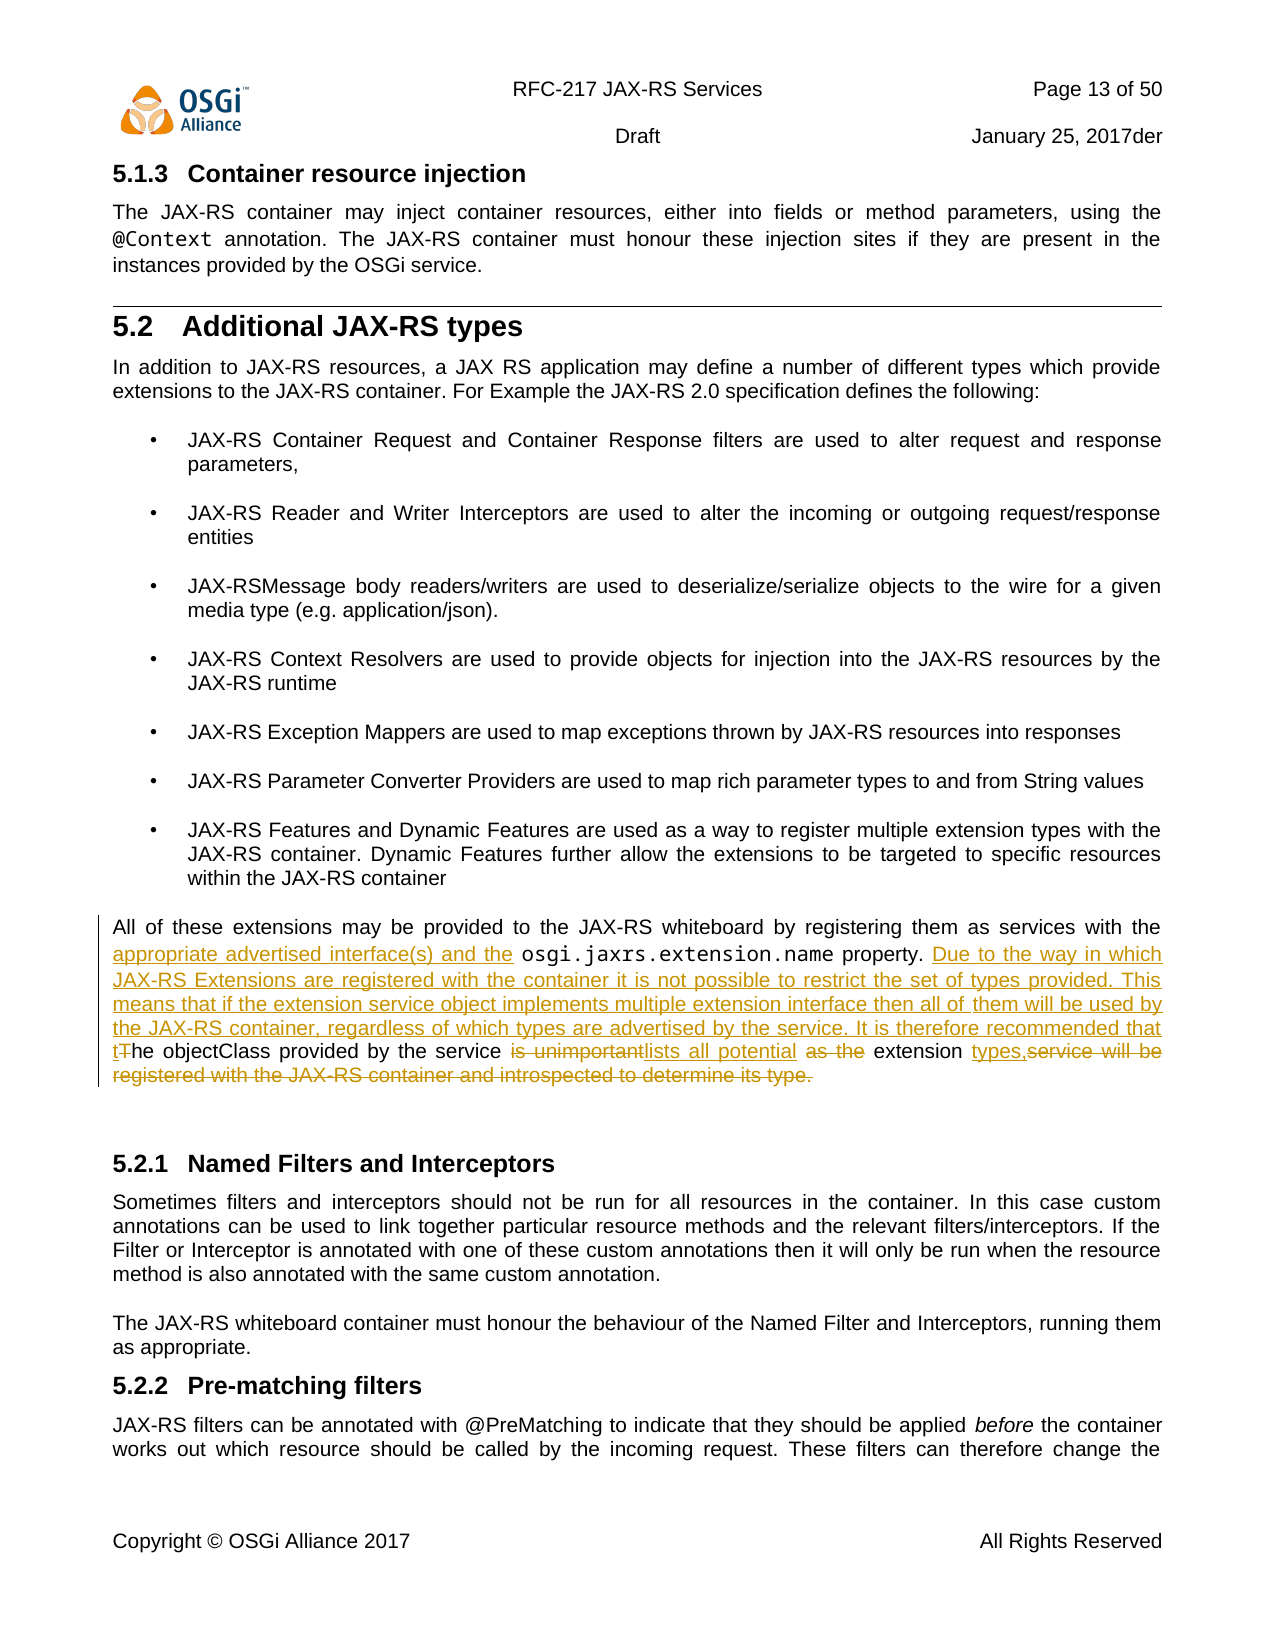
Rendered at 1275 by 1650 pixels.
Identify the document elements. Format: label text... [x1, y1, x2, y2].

list JAX-RS Features and Dynamic Features are used as a way to register multiple extension types with the JAX-RS container. Dynamic Features further allow the extensions to be targeted to specific resources within the JAX-RS container [150, 818, 1162, 890]
text In addition to JAX-RS resources, a JAX RS application may define a number of different types which provide extensions to the JAX-RS container. For Example the JAX-RS 2.0 specification defines the following: [112, 355, 1162, 403]
text All of these extensions may be provided to the JAX-RS whiteboard by registering them as services with the appropriate advertised interface(s) and the osgi.jaxrs.extension.name property. Due to the way in which JAX-RS Extensions are registered with the container it is not possible to restrict the set of types provided. This means that if the extension service object implements multiple extension interface then all of them will be used by the JAX-RS container, regardless of which types are advertised by the service. It is therefore recommended that the objectClass provided by the service lists all potential extension types, [112, 915, 1162, 988]
list JAX-RS Context Resolvers are used to provide objects for injection into the JAX-RS resources by the JAX-RS runtime [150, 647, 1162, 695]
subtitle Pre-matching filters [112, 1371, 1162, 1400]
subtitle Additional JAX-RS types [112, 307, 1162, 342]
picture [113, 78, 257, 142]
list JAX-RS Parameter Converter Providers are used to map rich parameter types to and from String values [150, 769, 1162, 793]
list JAX-RSMessage body readers/writers are used to deserialize/serialize objects to the wire for a given media type (e.g. application/json). [150, 574, 1162, 622]
list JAX-RS Container Request and Container Response filters are used to alter request and response parameters, [150, 428, 1162, 476]
text All of these extensions may be provided to the JAX-RS whiteboard by registering them as services with the appropriate advertised interface(s) and the osgi.jaxrs.extension.name property. Due to the way in which JAX-RS Extensions are registered with the container it is not possible to restrict the set of types provided. This means that if the extension service object implements multiple extension interface then all of them will be used by the JAX-RS container, regardless of which types are advertised by the service. It is therefore recommended that the objectClass provided by the service lists all potential extension types, [112, 1037, 1162, 1087]
text Sometimes filters and interceptors should not be run for all resources in the container. In this case custom annotations can be used to link together particular resource methods and the relevant filters/interceptors. If the Filter or Interceptor is annotated with one of these custom annotations then it will only be run when the resource method is also annotated with the same custom annotation. [112, 1190, 1162, 1286]
text All of these extensions may be provided to the JAX-RS whiteboard by registering them as services with the appropriate advertised interface(s) and the osgi.jaxrs.extension.name property. Due to the way in which JAX-RS Extensions are registered with the container it is not possible to restrict the set of types provided. This means that if the extension service object implements multiple extension interface then all of them will be used by the JAX-RS container, regardless of which types are advertised by the service. It is therefore recommended that the objectClass provided by the service lists all potential extension types, [112, 989, 1162, 1036]
text The JAX-RS whiteboard container must honour the behaviour of the Named Filter and Interceptors, running them as appropriate. [112, 1311, 1162, 1359]
list JAX-RS Exception Mappers are used to map exceptions thrown by JAX-RS resources into responses [150, 720, 1162, 744]
text The JAX-RS container may inject container resources, either into fields or method parameters, using the @Context annotation. The JAX-RS container must honour these injection sites if they are present in the instances provided by the OSGi service. [112, 200, 1162, 277]
list JAX-RS Reader and Writer Interceptors are used to alter the incoming or outgoing request/response entities [150, 501, 1162, 549]
subtitle Named Filters and Interceptors [112, 1149, 1162, 1177]
text JAX-RS filters can be annotated with @PreMatching to indicate that they should be applied before the container works out which resource should be called by the incoming request. These filters can therefore change the [112, 1412, 1162, 1460]
subtitle Container resource injection [112, 159, 1162, 188]
